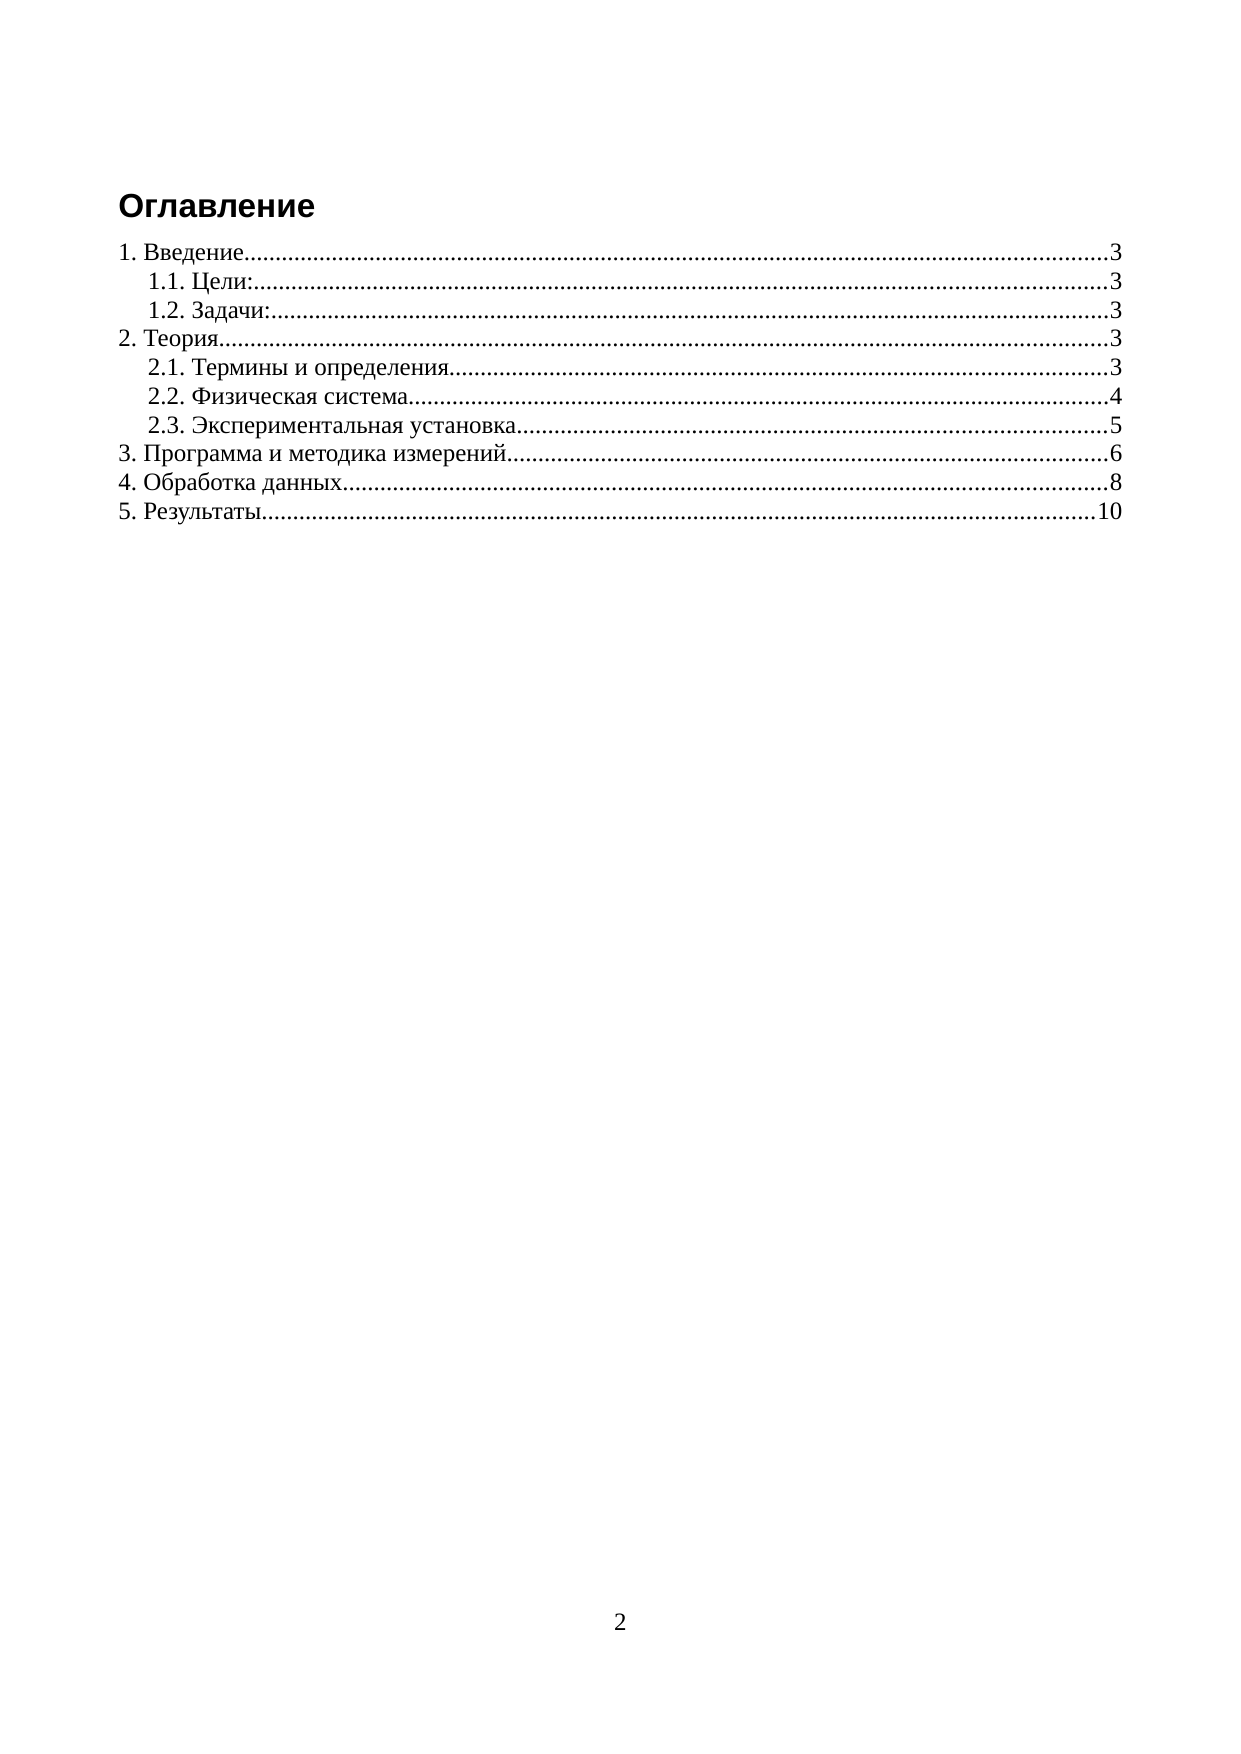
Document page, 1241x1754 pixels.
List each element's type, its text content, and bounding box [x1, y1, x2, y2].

text 1. Введение 3 [118, 237, 1122, 266]
text 1.1. Цели: 3 [148, 266, 1122, 295]
text 2.3. Экспериментальная установка 5 [148, 410, 1122, 438]
subtitle Оглавление [118, 186, 1122, 225]
text 2. Теория 3 [118, 323, 1122, 352]
text 3. Программа и методика измерений 6 [118, 438, 1122, 467]
text 1.2. Задачи: 3 [148, 295, 1122, 323]
text 4. Обработка данных 8 [118, 467, 1122, 496]
text 5. Результаты 10 [118, 496, 1122, 525]
text 2.1. Термины и определения 3 [148, 352, 1122, 381]
text 2.2. Физическая система 4 [148, 381, 1122, 410]
